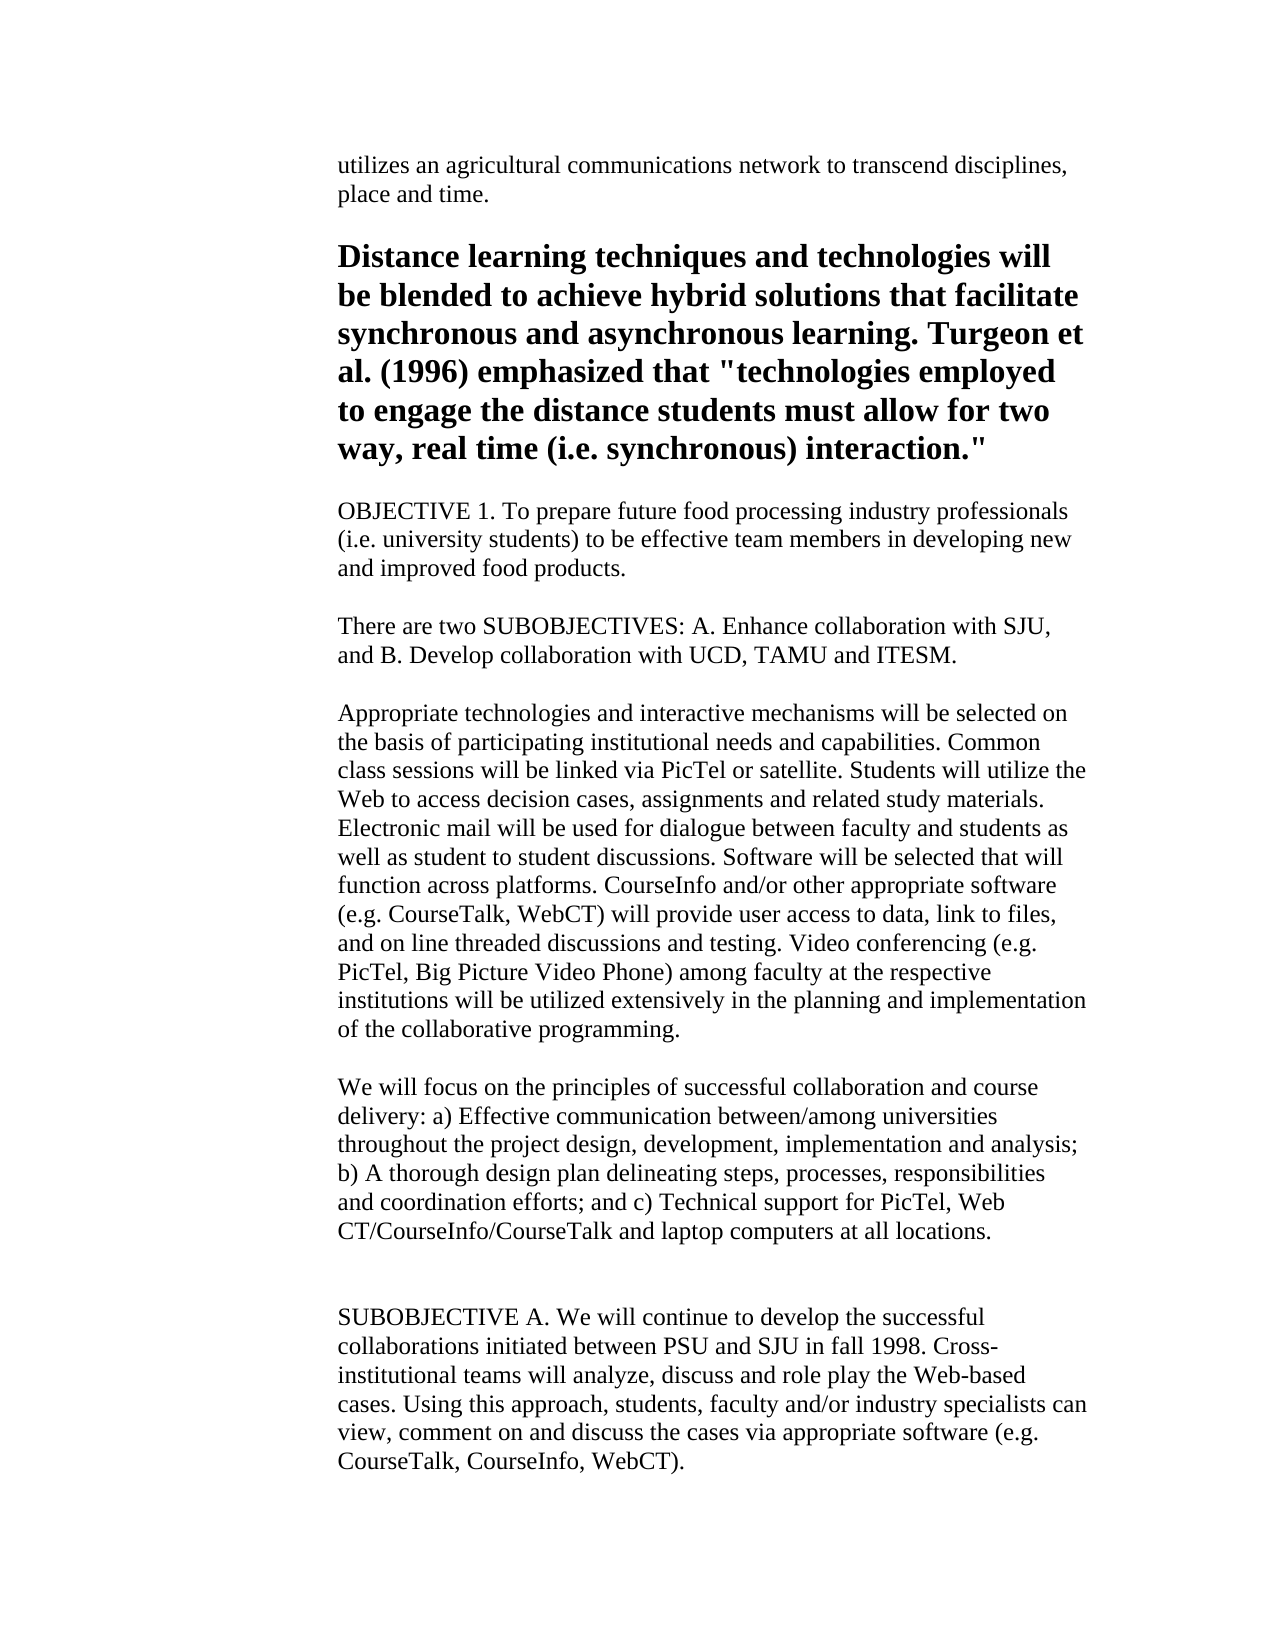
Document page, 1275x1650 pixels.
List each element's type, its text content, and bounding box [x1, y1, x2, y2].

text Appropriate technologies and interactive mechanisms will be selected on the basis of participating institutional needs and capabilities. Common class sessions will be linked via PicTel or satellite. Students will utilize the Web to access decision cases, assignments and related study materials. Electronic mail will be used for dialogue between faculty and students as well as student to student discussions. Software will be selected that will function across platforms. CourseInfo and/or other appropriate software (e.g. CourseTalk, WebCT) will provide user access to data, link to files, and on line threaded discussions and testing. Video conferencing (e.g. PicTel, Big Picture Video Phone) among faculty at the respective institutions will be utilized extensively in the planning and implementation of the collaborative programming. [337, 698, 1087, 1043]
text SUBOBJECTIVE A. We will continue to develop the successful collaborations initiated between PSU and SJU in fall 1998. Cross-institutional teams will analyze, discuss and role play the Web-based cases. Using this approach, students, faculty and/or industry specialists can view, comment on and discuss the cases via appropriate software (e.g. CourseTalk, CourseInfo, WebCT). [337, 1274, 1087, 1475]
text Distance learning techniques and technologies will be blended to achieve hybrid solutions that facilitate synchronous and asynchronous learning. Turgeon et al. (1996) emphasized that "technologies employed to engage the distance students must allow for two way, real time (i.e. synchronous) interaction." [337, 237, 1087, 467]
text OBJECTIVE 1. To prepare future food processing industry professionals (i.e. university students) to be effective team members in developing new and improved food products. [337, 496, 1087, 582]
text There are two SUBOBJECTIVES: A. Enhance collaboration with SJU, and B. Develop collaboration with UCD, TAMU and ITESM. [337, 611, 1087, 669]
text We will focus on the principles of successful collaboration and course delivery: a) Effective communication between/among universities throughout the project design, development, implementation and analysis; b) A thorough design plan delineating steps, processes, responsibilities and coordination efforts; and c) Technical support for PicTel, Web CT/CourseInfo/CourseTalk and laptop computers at all locations. [337, 1072, 1087, 1244]
text utilizes an agricultural communications network to transcend disciplines, place and time. [337, 150, 1087, 207]
